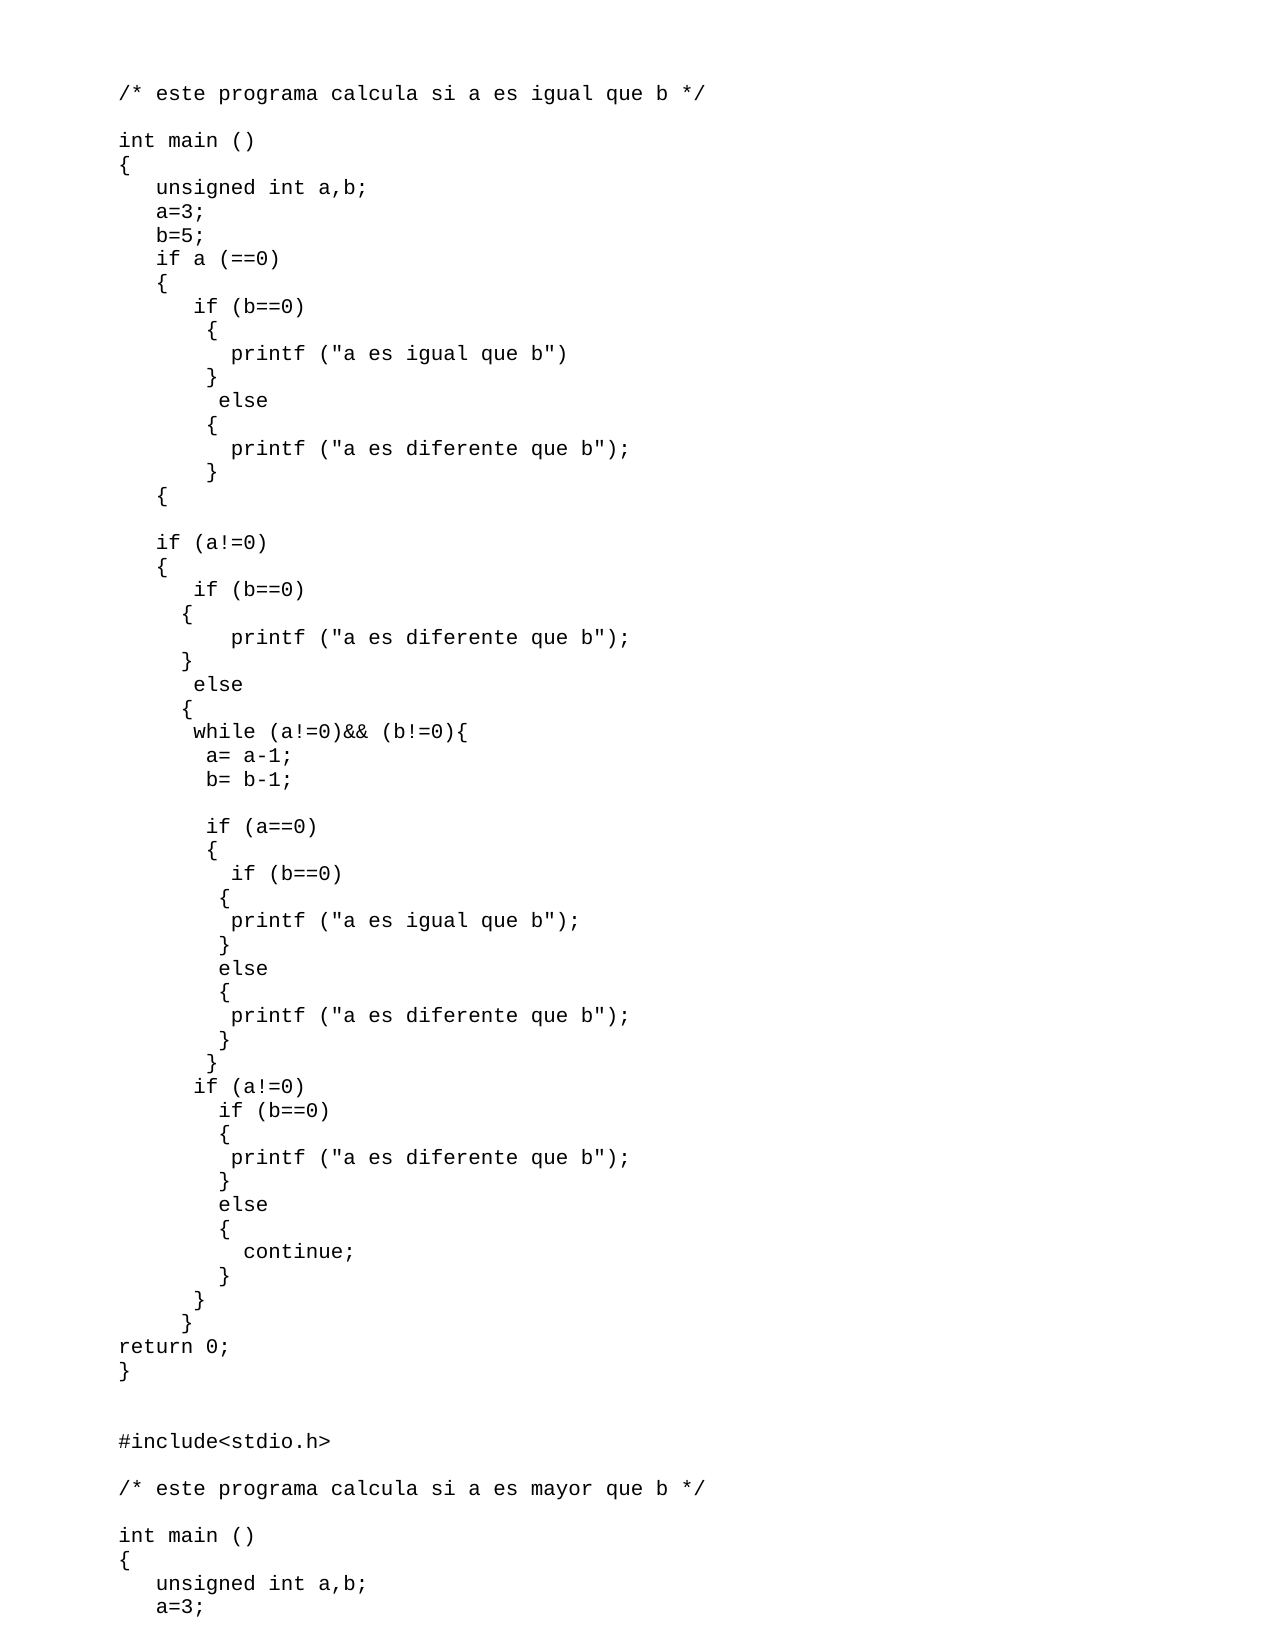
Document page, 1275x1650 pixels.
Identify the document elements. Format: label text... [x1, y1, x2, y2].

text int main () [118, 1525, 1205, 1549]
text { [118, 1123, 1205, 1147]
text continue; [118, 1241, 1205, 1265]
text unsigned int a,b; [118, 1572, 1205, 1596]
text if (b==0) [118, 863, 1205, 887]
text } [118, 934, 1205, 958]
text #include<stdio.h> [118, 1431, 1205, 1454]
text b=5; [118, 225, 1205, 248]
text int main () [118, 130, 1205, 154]
text else [118, 390, 1205, 414]
text { [118, 319, 1205, 343]
text if (b==0) [118, 579, 1205, 603]
text } [118, 1360, 1205, 1383]
text { [118, 981, 1205, 1005]
text printf ("a es diferente que b"); [118, 437, 1205, 461]
text { [118, 556, 1205, 579]
text { [118, 272, 1205, 296]
text printf ("a es diferente que b"); [118, 1005, 1205, 1029]
text unsigned int a,b; [118, 177, 1205, 201]
text } [118, 1171, 1205, 1194]
text } [118, 367, 1205, 390]
text { [118, 887, 1205, 910]
text /* este programa calcula si a es mayor que b */ [118, 1478, 1205, 1502]
text printf ("a es diferente que b"); [118, 1147, 1205, 1171]
text { [118, 698, 1205, 721]
text else [118, 958, 1205, 981]
text a=3; [118, 201, 1205, 225]
text } [118, 1312, 1205, 1336]
text return 0; [118, 1336, 1205, 1360]
text if (a!=0) [118, 532, 1205, 556]
text if (a==0) [118, 816, 1205, 839]
text if (b==0) [118, 1099, 1205, 1123]
text { [118, 839, 1205, 863]
text } [118, 1265, 1205, 1289]
text while (a!=0)&& (b!=0){ [118, 721, 1205, 745]
text else [118, 1194, 1205, 1218]
text printf ("a es diferente que b"); [118, 627, 1205, 650]
text { [118, 1549, 1205, 1572]
text } [118, 461, 1205, 485]
text if (b==0) [118, 296, 1205, 319]
text /* este programa calcula si a es igual que b */ [118, 83, 1205, 106]
text { [118, 485, 1205, 508]
text } [118, 650, 1205, 674]
text { [118, 154, 1205, 177]
text printf ("a es igual que b"); [118, 910, 1205, 934]
text a= a-1; [118, 745, 1205, 768]
text } [118, 1052, 1205, 1076]
text { [118, 1218, 1205, 1241]
text { [118, 603, 1205, 627]
text if (a!=0) [118, 1076, 1205, 1099]
text a=3; [118, 1596, 1205, 1620]
text b= b-1; [118, 768, 1205, 792]
text else [118, 674, 1205, 698]
text } [118, 1289, 1205, 1312]
text } [118, 1029, 1205, 1052]
text if a (==0) [118, 248, 1205, 272]
text printf ("a es igual que b") [118, 343, 1205, 367]
text { [118, 414, 1205, 437]
